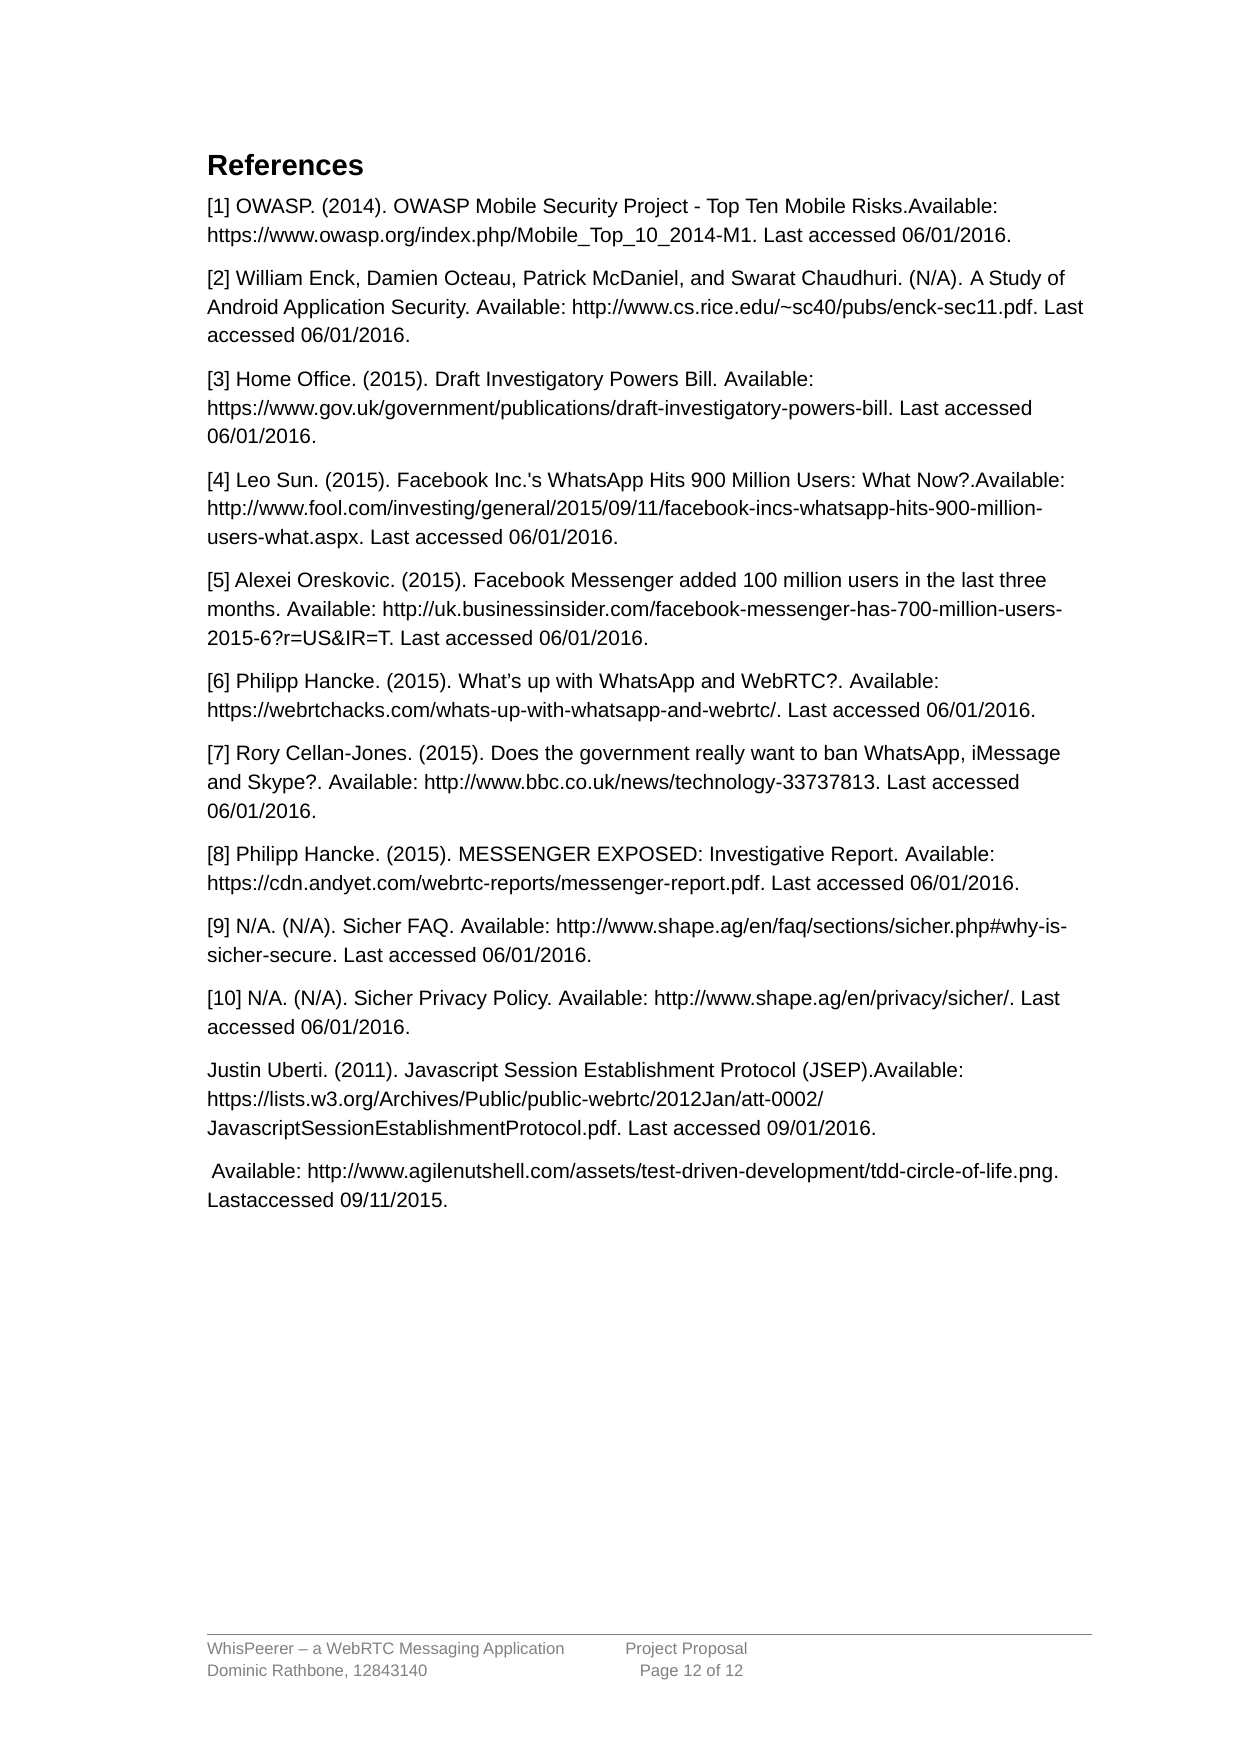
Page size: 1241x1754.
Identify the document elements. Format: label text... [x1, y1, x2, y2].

text [9] N/A. (N/A). Sicher FAQ. Available: http://www.shape.ag/en/faq/sections/sicher.php#why-is-sicher-secure. Last accessed 06/01/2016. [207, 914, 1092, 967]
text Justin Uberti. (2011). Javascript Session Establishment Protocol (JSEP).Available: https://lists.w3.org/Archives/Public/public-webrtc/2012Jan/att-0002/JavascriptSessionEstablishmentProtocol.pdf. Last accessed 09/01/2016. [207, 1058, 1092, 1140]
text [5] Alexei Oreskovic. (2015). Facebook Messenger added 100 million users in the last three months. Available: http://uk.businessinsider.com/facebook-messenger-has-700-million-users-2015-6?r=US&IR=T. Last accessed 06/01/2016. [207, 568, 1092, 650]
text [3] Home Office. (2015). Draft Investigatory Powers Bill. Available: https://www.gov.uk/government/publications/draft-investigatory-powers-bill. Last accessed 06/01/2016. [207, 367, 1092, 448]
text [1] OWASP. (2014). OWASP Mobile Security Project - Top Ten Mobile Risks.Available: https://www.owasp.org/index.php/Mobile_Top_10_2014-M1. Last accessed 06/01/2016. [207, 194, 1092, 246]
text [8] Philipp Hancke. (2015). MESSENGER EXPOSED: Investigative Report. Available: https://cdn.andyet.com/webrtc-reports/messenger-report.pdf. Last accessed 06/01/2016. [207, 842, 1092, 895]
text [4] Leo Sun. (2015). Facebook Inc.'s WhatsApp Hits 900 Million Users: What Now?.Available: http://www.fool.com/investing/general/2015/09/11/facebook-incs-whatsapp-hits-900-million-users-what.aspx. Last accessed 06/01/2016. [207, 467, 1092, 549]
text [6] Philipp Hancke. (2015). What’s up with WhatsApp and WebRTC?. Available: https://webrtchacks.com/whats-up-with-whatsapp-and-webrtc/. Last accessed 06/01/2016. [207, 669, 1092, 722]
text [7] Rory Cellan-Jones. (2015). Does the government really want to ban WhatsApp, iMessage and Skype?. Available: http://www.bbc.co.uk/news/technology-33737813. Last accessed 06/01/2016. [207, 741, 1092, 823]
subtitle References [207, 148, 1092, 181]
text [2] William Enck, Damien Octeau, Patrick McDaniel, and Swarat Chaudhuri. (N/A). A Study of Android Application Security. Available: http://www.cs.rice.edu/~sc40/pubs/enck-sec11.pdf. Last accessed 06/01/2016. [207, 266, 1092, 347]
text [10] N/A. (N/A). Sicher Privacy Policy. Available: http://www.shape.ag/en/privacy/sicher/. Last accessed 06/01/2016. [207, 986, 1092, 1039]
text Available: http://www.agilenutshell.com/assets/test-driven-development/tdd-circle-of-life.png. Lastaccessed 09/11/2015. [207, 1159, 1092, 1212]
